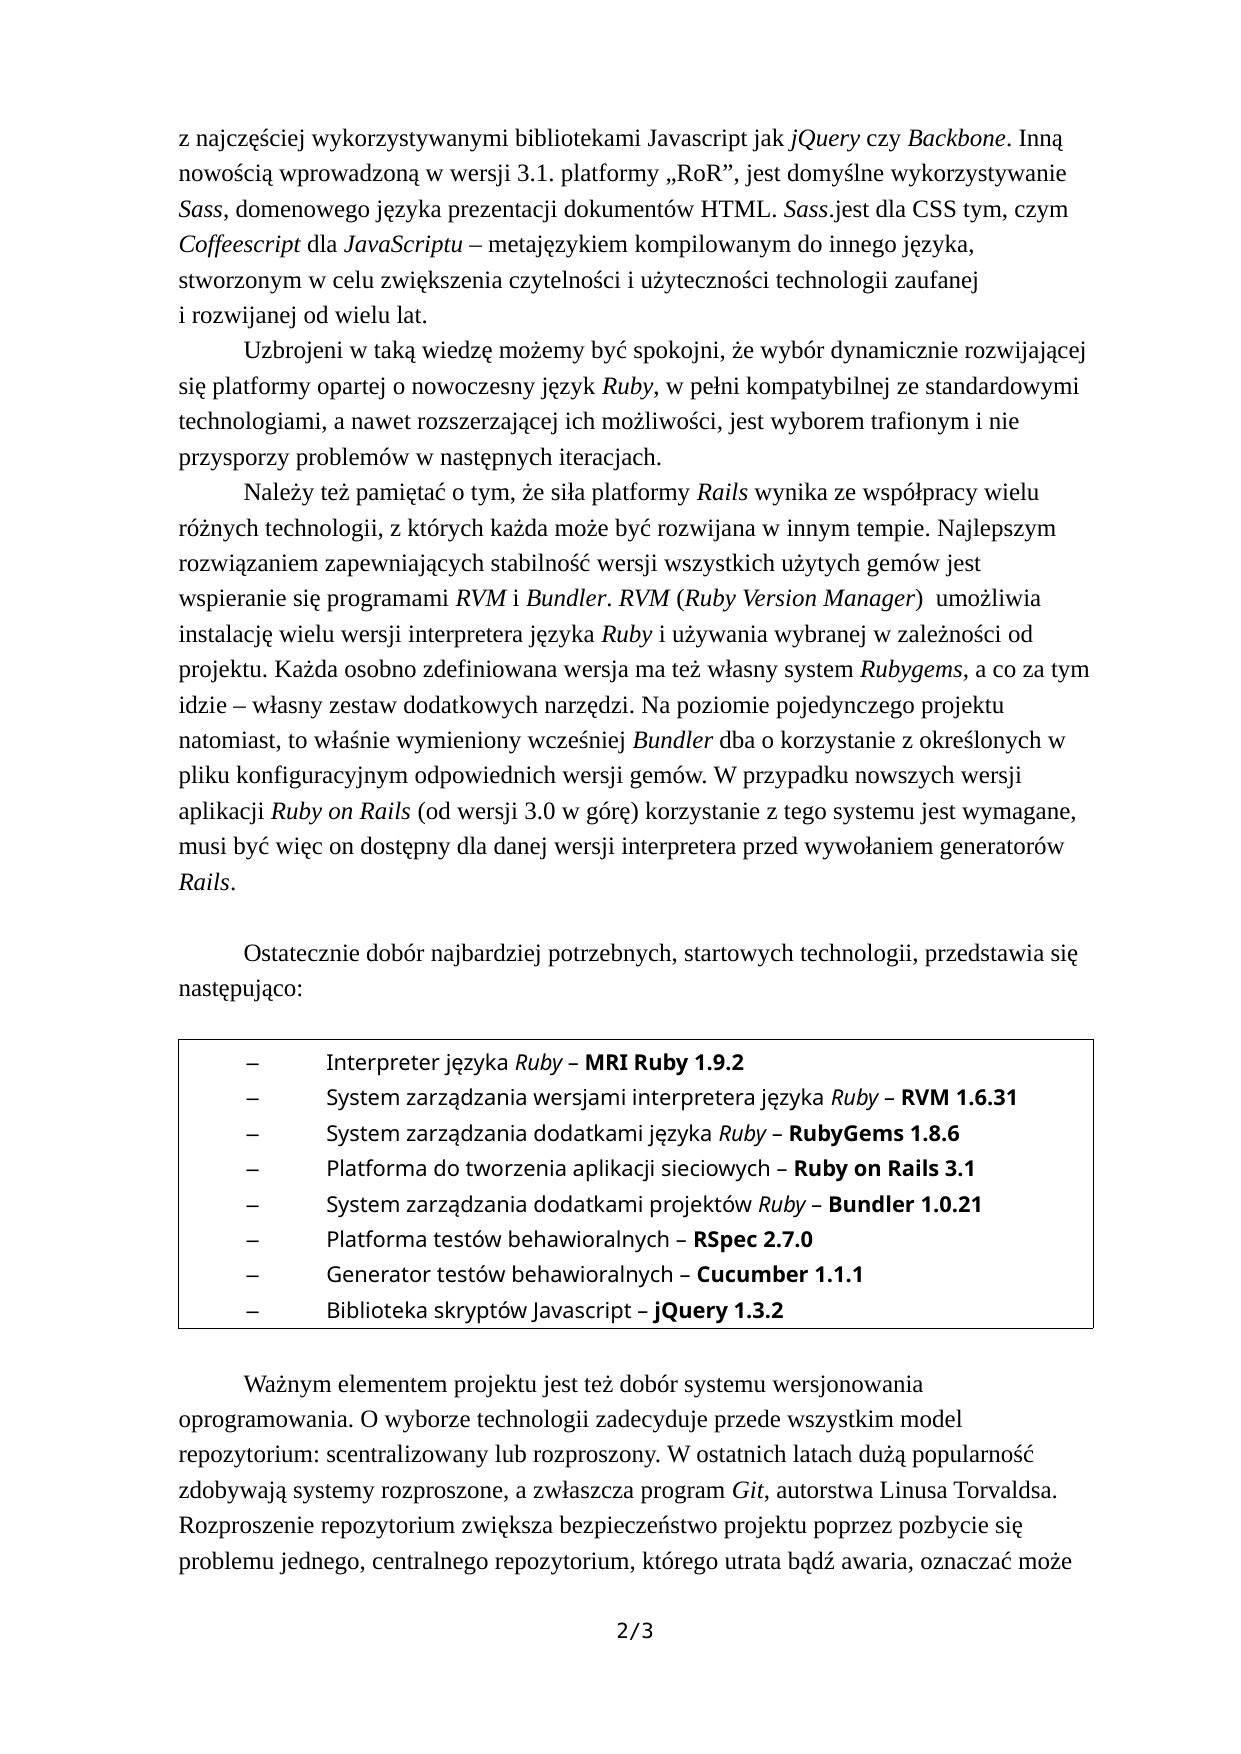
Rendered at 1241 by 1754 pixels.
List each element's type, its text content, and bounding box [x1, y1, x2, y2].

list Biblioteka skryptów Javascript – jQuery 1.3.2 [179, 1287, 1093, 1328]
text Uzbrojeni w taką wiedzę możemy być spokojni, że wybór dynamicznie rozwijającej się platformy opartej o nowoczesny język Ruby, w pełni kompatybilnej ze standardowymi technologiami, a nawet rozszerzającej ich możliwości, jest wyborem trafionym i nie przysporzy problemów w następnych iteracjach. [178, 331, 1093, 472]
list System zarządzania dodatkami języka Ruby – RubyGems 1.8.6 [179, 1110, 1093, 1145]
text Ważnym elementem projektu jest też dobór systemu wersjonowania oprogramowania. O wyborze technologii zadecyduje przede wszystkim model repozytorium: scentralizowany lub rozproszony. W ostatnich latach dużą popularność zdobywają systemy rozproszone, a zwłaszcza program Git, autorstwa Linusa Torvaldsa. Rozproszenie repozytorium zwiększa bezpieczeństwo projektu poprzez pozbycie się problemu jednego, centralnego repozytorium, którego utrata bądź awaria, oznaczać może [178, 1364, 1093, 1576]
list System zarządzania dodatkami projektów Ruby – Bundler 1.0.21 [179, 1181, 1093, 1216]
list Interpreter języka Ruby – MRI Ruby 1.9.2 [179, 1040, 1093, 1074]
text Należy też pamiętać o tym, że siła platformy Rails wynika ze współpracy wielu różnych technologii, z których każda może być rozwijana w innym tempie. Najlepszym rozwiązaniem zapewniających stabilność wersji wszystkich użytych gemów jest wspieranie się programami RVM i Bundler. RVM (Ruby Version Manager) umożliwia instalację wielu wersji interpretera języka Ruby i używania wybranej w zależności od projektu. Każda osobno zdefiniowana wersja ma też własny system Rubygems, a co za tym idzie – własny zestaw dodatkowych narzędzi. Na poziomie pojedynczego projektu natomiast, to właśnie wymieniony wcześniej Bundler dba o korzystanie z określonych w pliku konfiguracyjnym odpowiednich wersji gemów. W przypadku nowszych wersji aplikacji Ruby on Rails (od wersji 3.0 w górę) korzystanie z tego systemu jest wymagane, musi być więc on dostępny dla danej wersji interpretera przed wywołaniem generatorów Rails. [178, 472, 1093, 897]
text z najczęściej wykorzystywanymi bibliotekami Javascript jak jQuery czy Backbone. Inną nowością wprowadzoną w wersji 3.1. platformy „RoR”, jest domyślne wykorzystywanie Sass, domenowego języka prezentacji dokumentów HTML. Sass.jest dla CSS tym, czym Coffeescript dla JavaScriptu – metajęzykiem kompilowanym do innego języka, stworzonym w celu zwiększenia czytelności i użyteczności technologii zaufanej i rozwijanej od wielu lat. [178, 118, 1093, 331]
list System zarządzania wersjami interpretera języka Ruby – RVM 1.6.31 [179, 1074, 1093, 1110]
text Ostatecznie dobór najbardziej potrzebnych, startowych technologii, przedstawia się następująco: [178, 933, 1093, 1003]
list Platforma do tworzenia aplikacji sieciowych – Ruby on Rails 3.1 [179, 1145, 1093, 1181]
list Generator testów behawioralnych – Cucumber 1.1.1 [179, 1251, 1093, 1287]
list Platforma testów behawioralnych – RSpec 2.7.0 [179, 1216, 1093, 1251]
